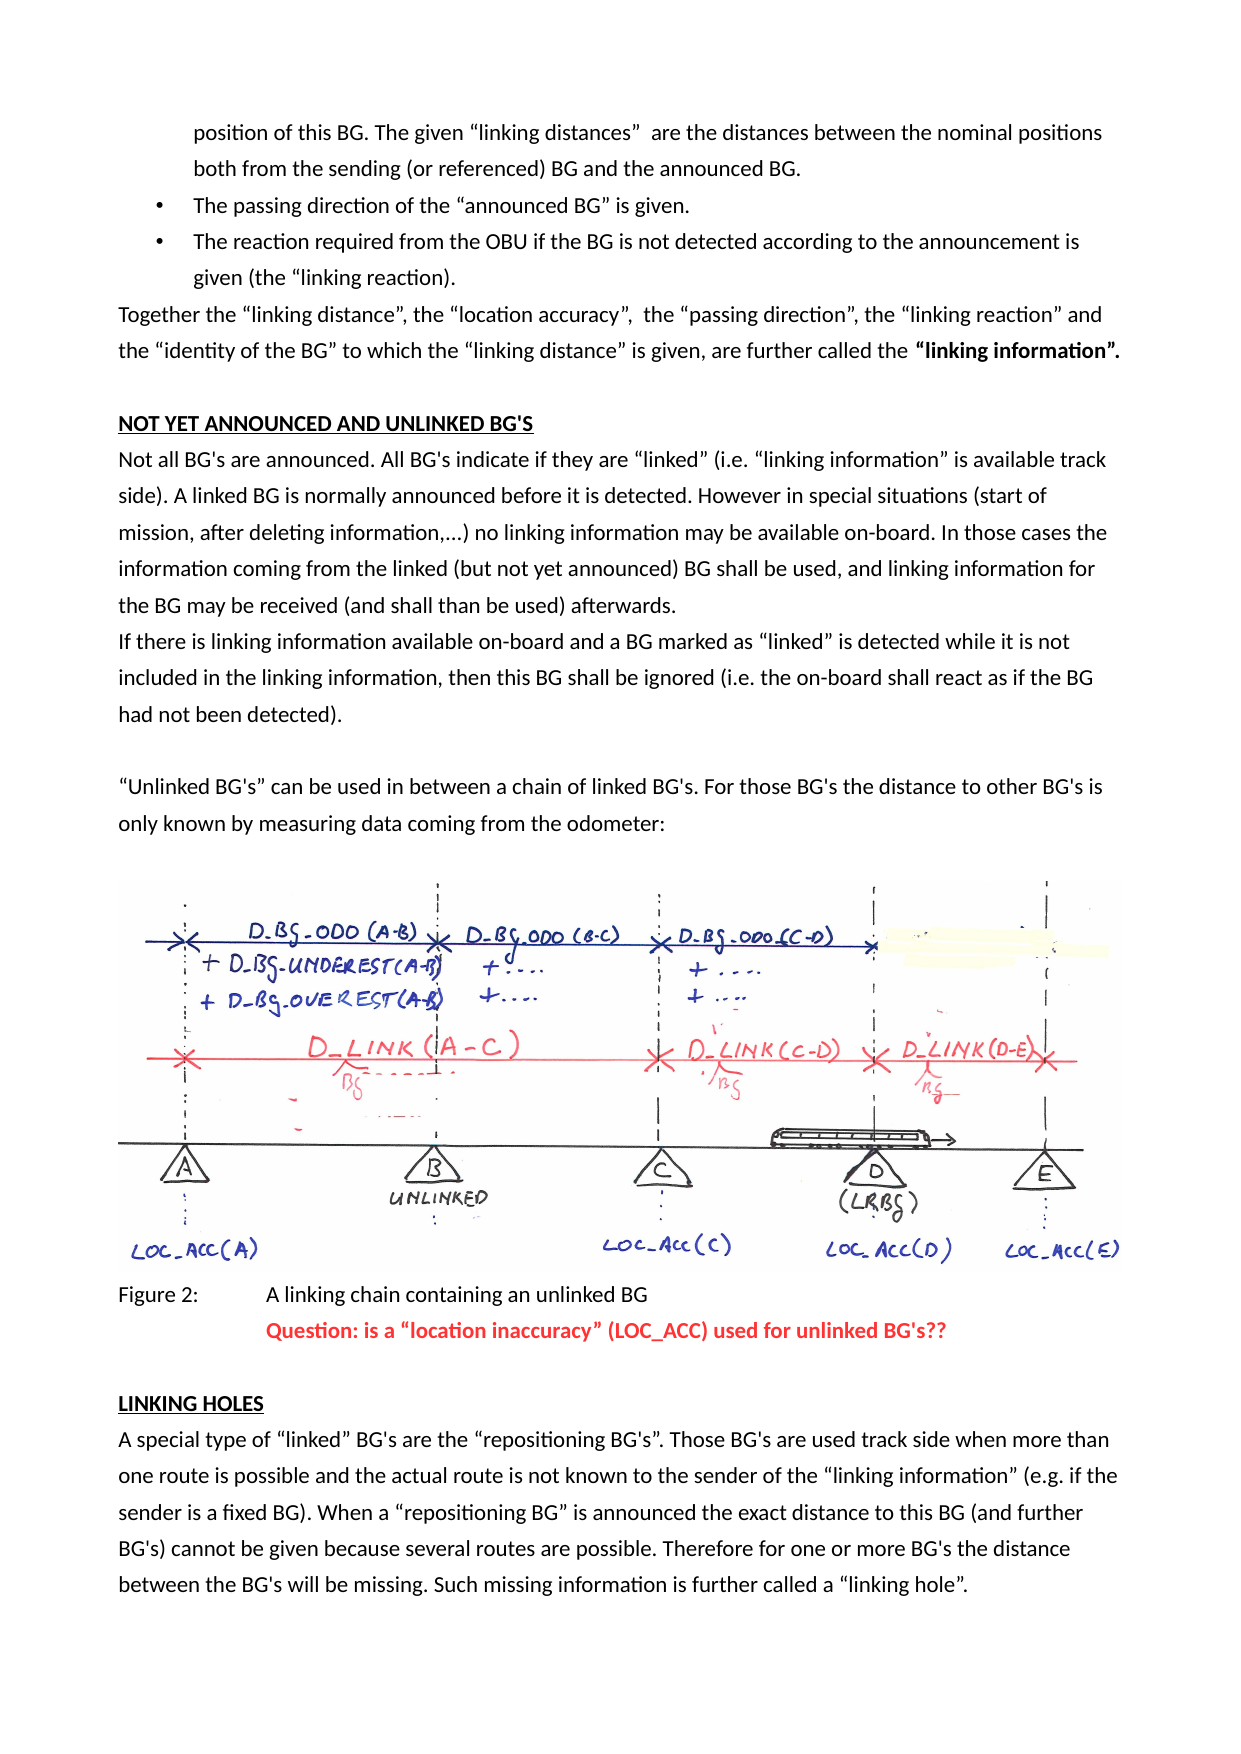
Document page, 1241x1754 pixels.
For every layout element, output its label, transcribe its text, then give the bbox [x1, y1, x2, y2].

text A special type of “linked” BG's are the “repositioning BG's”. Those BG's are used track side when more than one route is possible and the actual route is not known to the sender of the “linking information” (e.g. if the sender is a fixed BG). When a “repositioning BG” is announced the exact distance to this BG (and further BG's) cannot be given because several routes are possible. Therefore for one or more BG's the distance between the BG's will be missing. Such missing information is further called a “linking hole”. [118, 1425, 1122, 1598]
text Not all BG's are announced. All BG's indicate if they are “linked” (i.e. “linking information” is available track side). A linked BG is normally announced before it is detected. However in special situations (start of mission, after deleting information,...) no linking information may be available on-board. In those cases the information coming from the linked (but not yet announced) BG shall be used, and linking information for the BG may be received (and shall than be used) afterwards. [118, 445, 1122, 619]
list The passing direction of the “announced BG” is given. [156, 191, 1122, 219]
picture [118, 881, 1123, 1272]
list position of this BG. The given “linking distances” are the distances between the nominal positions both from the sending (or referenced) BG and the announced BG. [156, 118, 1122, 182]
list The reaction required from the OBU if the BG is not detected according to the announcement is given (the “linking reaction). [156, 227, 1122, 292]
text LINKING HOLES [118, 1389, 1122, 1417]
text “Unlinked BG's” can be used in between a chain of linked BG's. For those BG's the distance to other BG's is only known by measuring data coming from the odometer: [118, 772, 1122, 837]
text NOT YET ANNOUNCED AND UNLINKED BG'S [118, 409, 1122, 437]
text Figure 2: A linking chain containing an unlinked BG Question: is a “location inaccuracy” (LOC_ACC) used for unlinked BG's?? [118, 1272, 1122, 1344]
text Together the “linking distance”, the “location accuracy”, the “passing direction”, the “linking reaction” and the “identity of the BG” to which the “linking distance” is given, are further called the “linking information”. [118, 300, 1122, 364]
text If there is linking information available on-board and a BG marked as “linked” is detected while it is not included in the linking information, then this BG shall be ignored (i.e. the on-board shall react as if the BG had not been detected). [118, 627, 1122, 728]
